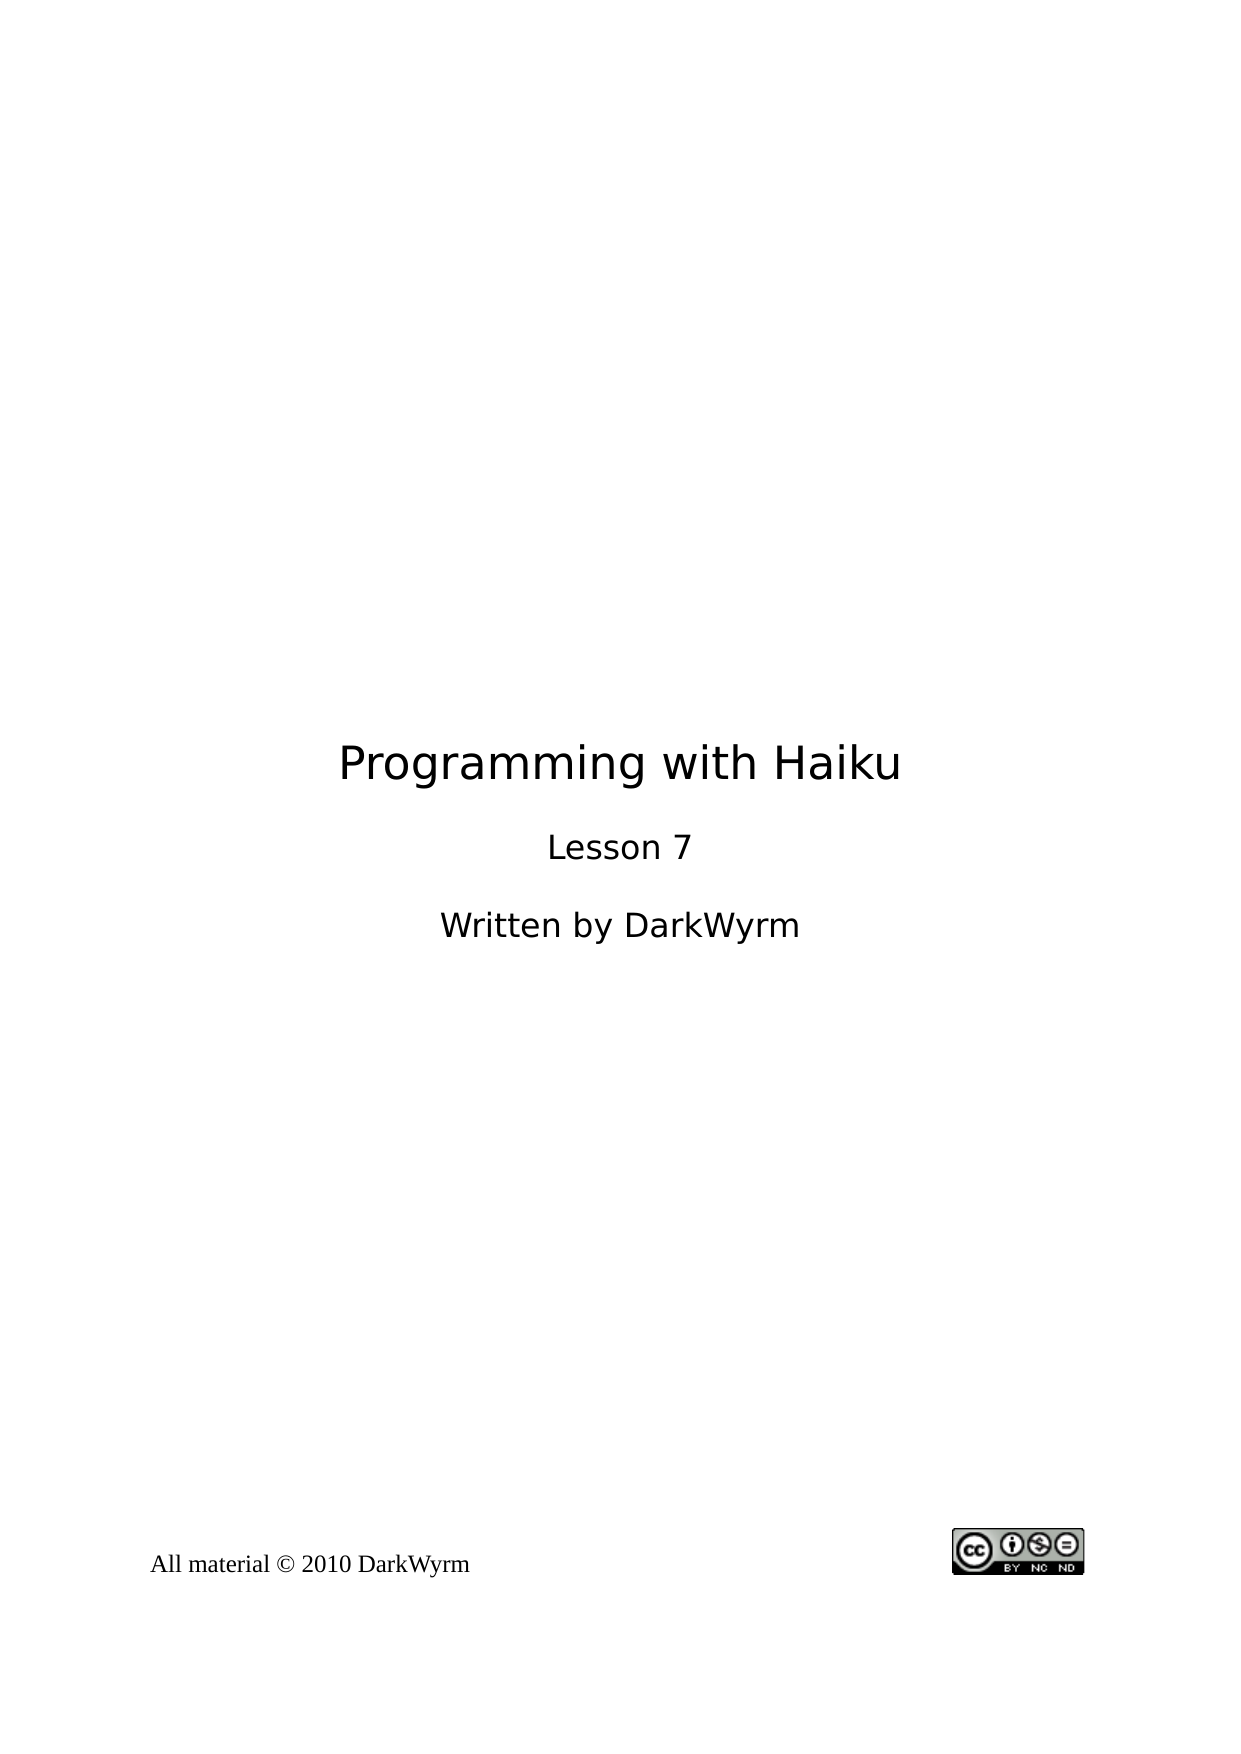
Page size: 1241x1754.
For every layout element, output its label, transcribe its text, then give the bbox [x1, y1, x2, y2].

text All material © 2010 DarkWyrm [150, 1549, 1090, 1578]
text Written by DarkWyrm [150, 907, 1090, 945]
text Programming with Haiku [150, 737, 1090, 790]
text Lesson 7 [150, 829, 1090, 868]
picture [952, 1528, 1085, 1575]
